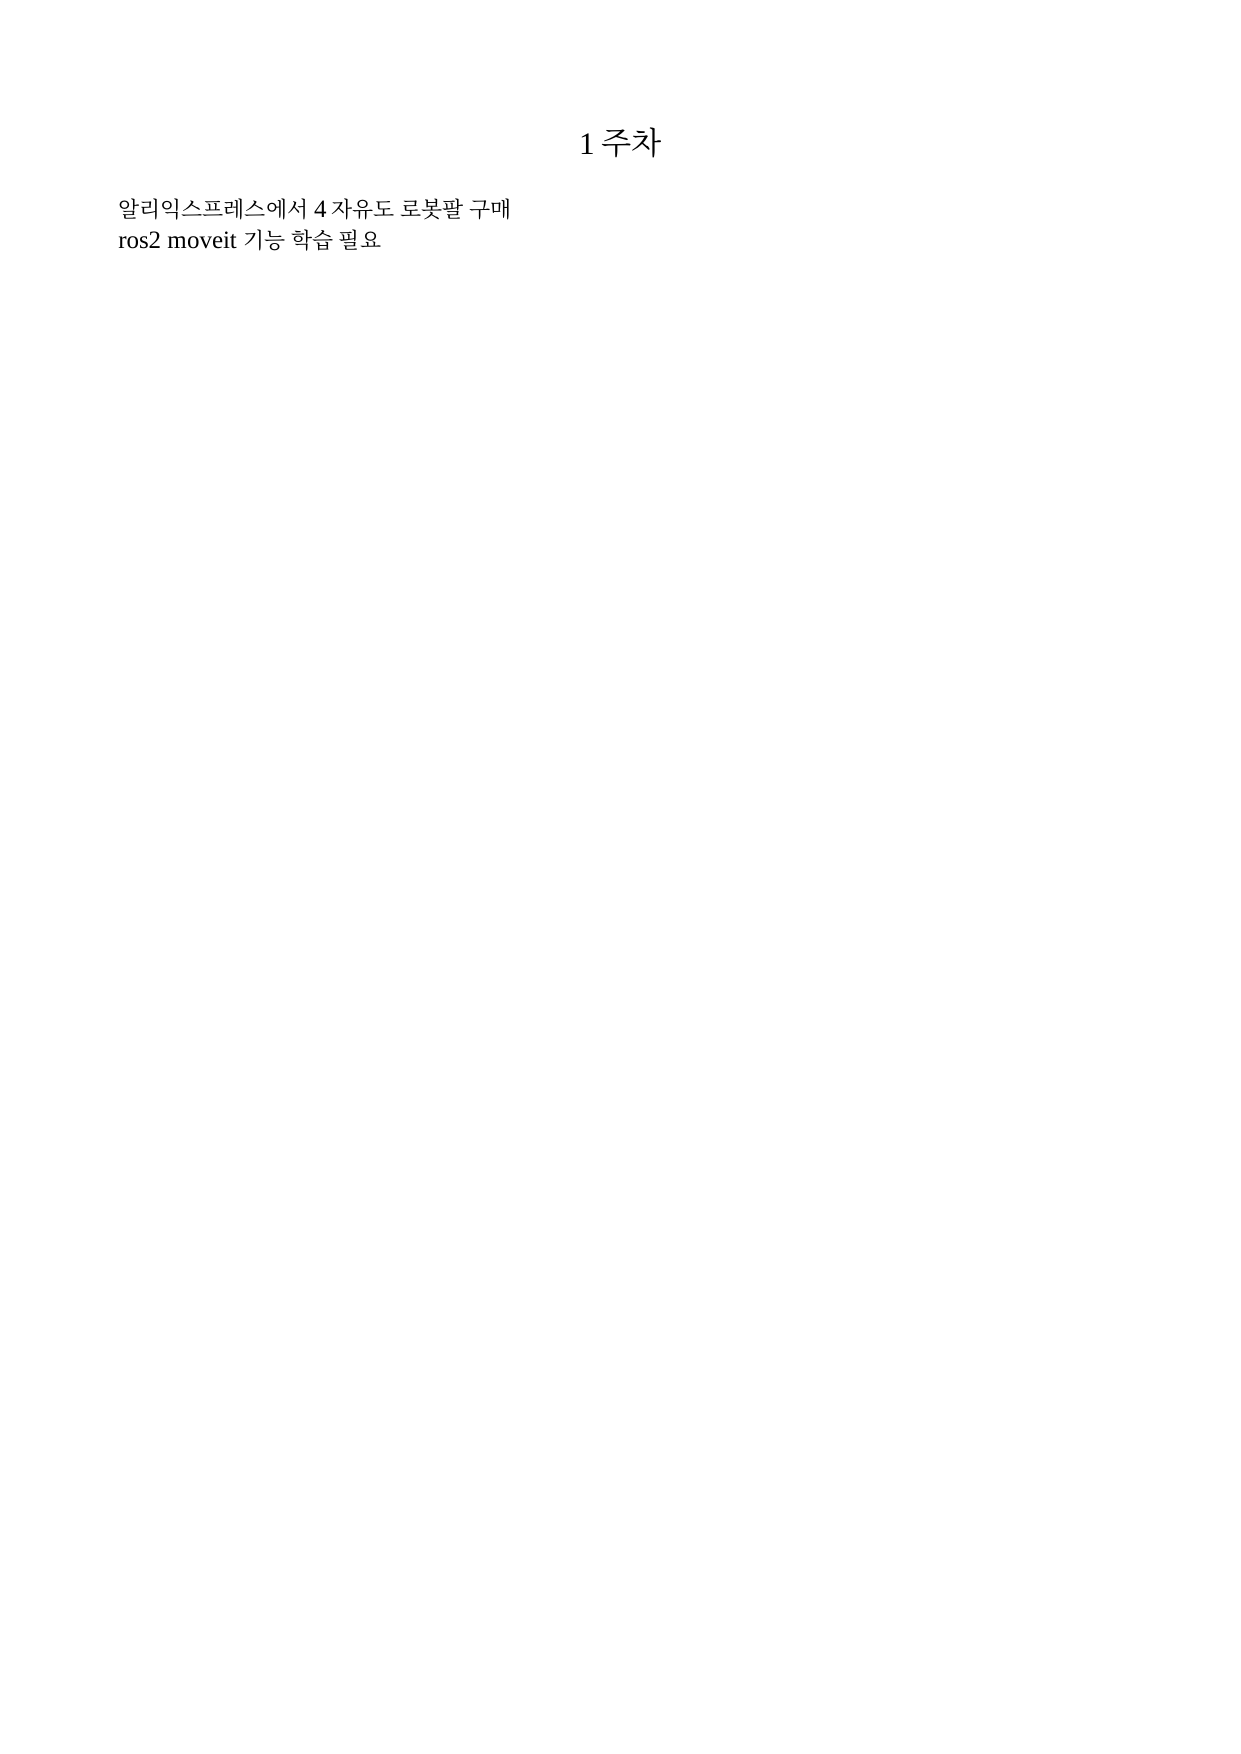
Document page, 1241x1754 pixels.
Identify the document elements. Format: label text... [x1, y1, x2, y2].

text 1주차 [118, 118, 1122, 163]
text ros2 moveit 기능 학습 필요 [118, 223, 1122, 255]
text 알리익스프레스에서 4자유도 로봇팔 구매 [118, 192, 1122, 223]
